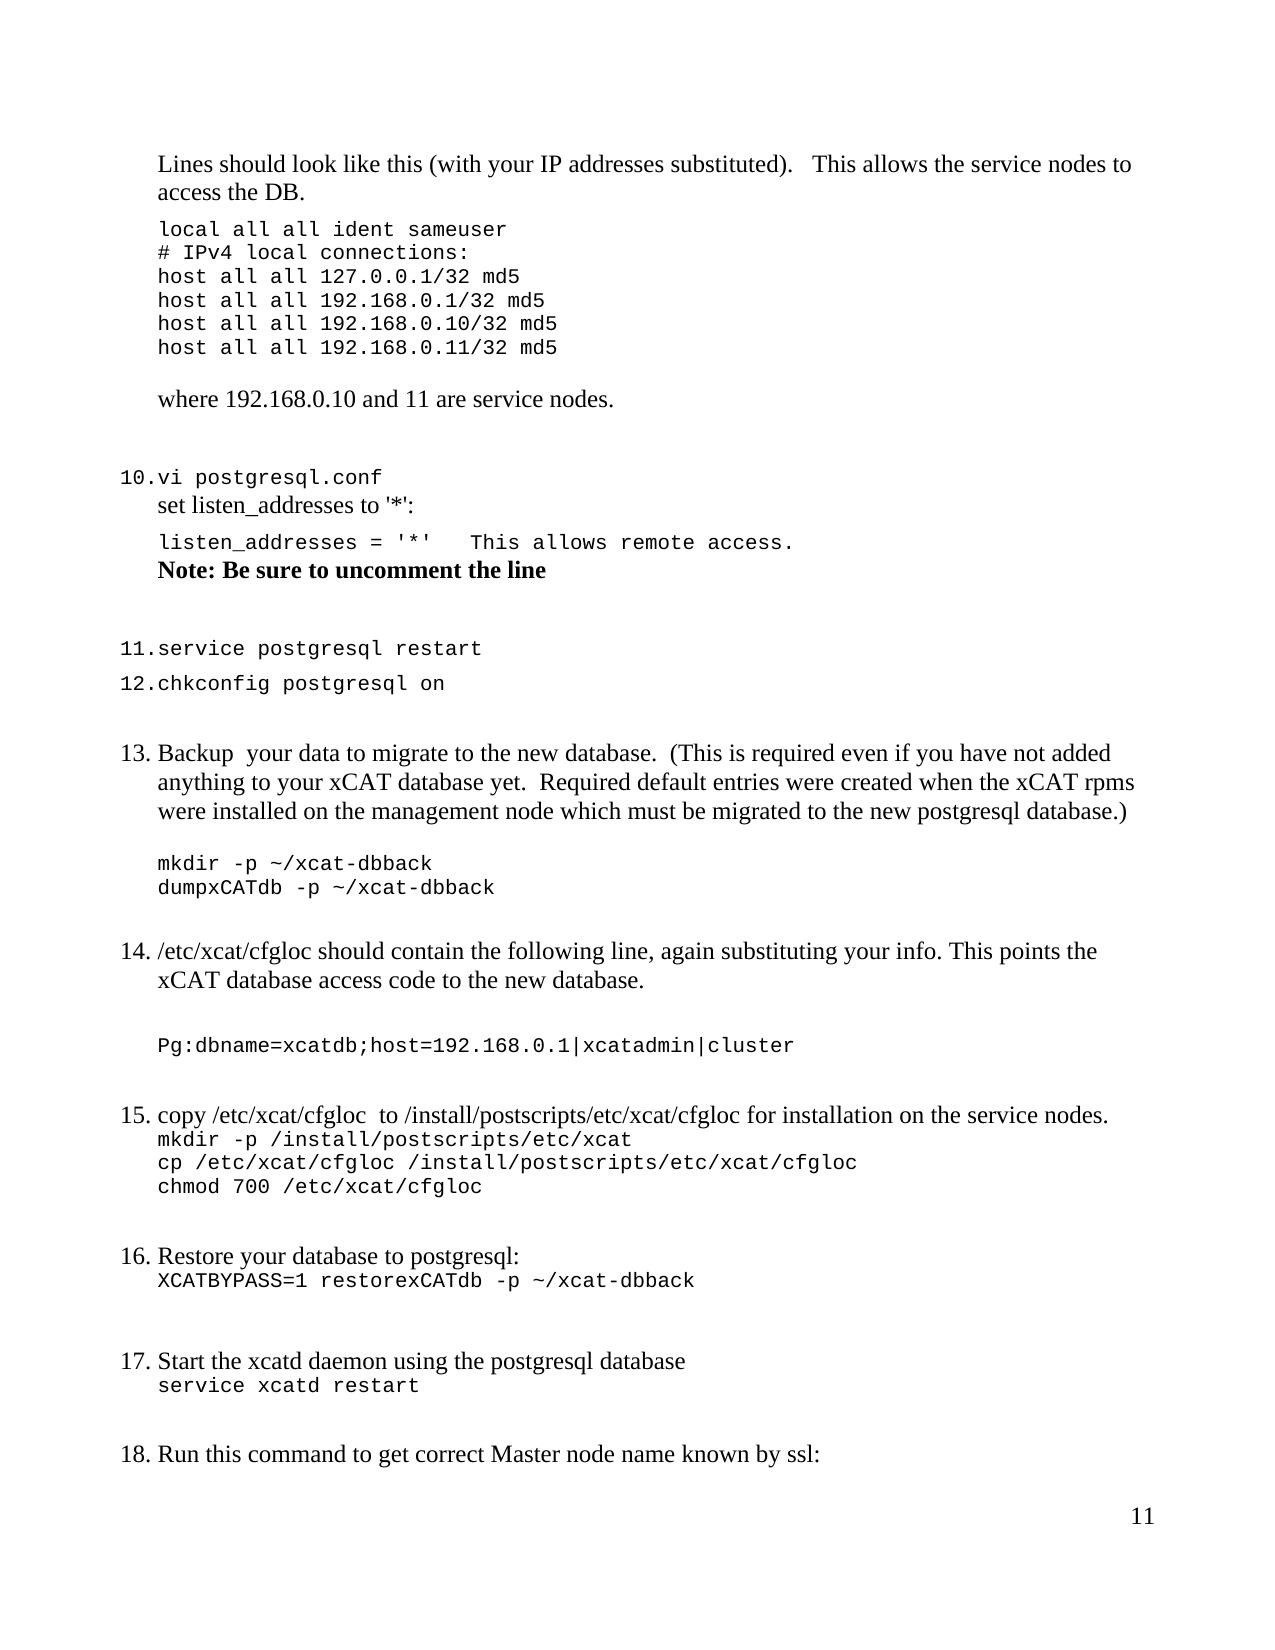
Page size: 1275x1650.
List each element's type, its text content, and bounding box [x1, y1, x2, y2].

text Note: Be sure to uncomment the line [157, 555, 1155, 584]
text mkdir -p /install/postscripts/etc/xcat [157, 1129, 1155, 1152]
list chkconfig postgresql on [120, 673, 1155, 697]
text set listen_addresses to '*': [157, 490, 1155, 519]
text Pg:dbname=xcatdb;host=192.168.0.1|xcatadmin|cluster [157, 1035, 1155, 1059]
text where 192.168.0.10 and 11 are service nodes. [157, 384, 1155, 413]
text host all all 192.168.0.1/32 md5 [157, 290, 1155, 313]
text host all all 192.168.0.10/32 md5 [157, 313, 1155, 337]
text host all all 127.0.0.1/32 md5 [157, 266, 1155, 290]
list service postgresql restart [120, 638, 1155, 661]
text service xcatd restart [157, 1375, 1155, 1398]
text Lines should look like this (with your IP addresses substituted). This allows the service nodes to access the DB. [157, 120, 1155, 206]
text cp /etc/xcat/cfgloc /install/postscripts/etc/xcat/cfgloc [157, 1152, 1155, 1176]
list /etc/xcat/cfgloc should contain the following line, again substituting your info. This points the xCAT database access code to the new database. [120, 936, 1155, 994]
list Start the xcatd daemon using the postgresql database [120, 1346, 1155, 1375]
text local all all ident sameuser [157, 219, 1155, 242]
list Backup your data to migrate to the new database. (This is required even if you have not added anything to your xCAT database yet. Required default entries were created when the xCAT rpms were installed on the management node which must be migrated to the new postgresql database.) [120, 738, 1155, 853]
text host all all 192.168.0.11/32 md5 [157, 337, 1155, 361]
text chmod 700 /etc/xcat/cfgloc [157, 1176, 1155, 1199]
text mkdir -p ~/xcat-dbback [157, 853, 1155, 877]
list Run this command to get correct Master node name known by ssl: [120, 1439, 1155, 1468]
text # IPv4 local connections: [157, 242, 1155, 266]
text listen_addresses = '*' This allows remote access. [157, 532, 1155, 555]
text dumpxCATdb -p ~/xcat-dbback [157, 877, 1155, 901]
list Restore your database to postgresql: [120, 1241, 1155, 1269]
list vi postgresql.conf [120, 467, 1155, 490]
list copy /etc/xcat/cfgloc to /install/postscripts/etc/xcat/cfgloc for installation on the service nodes. [120, 1100, 1155, 1129]
text XCATBYPASS=1 restorexCATdb -p ~/xcat-dbback [157, 1269, 1155, 1293]
